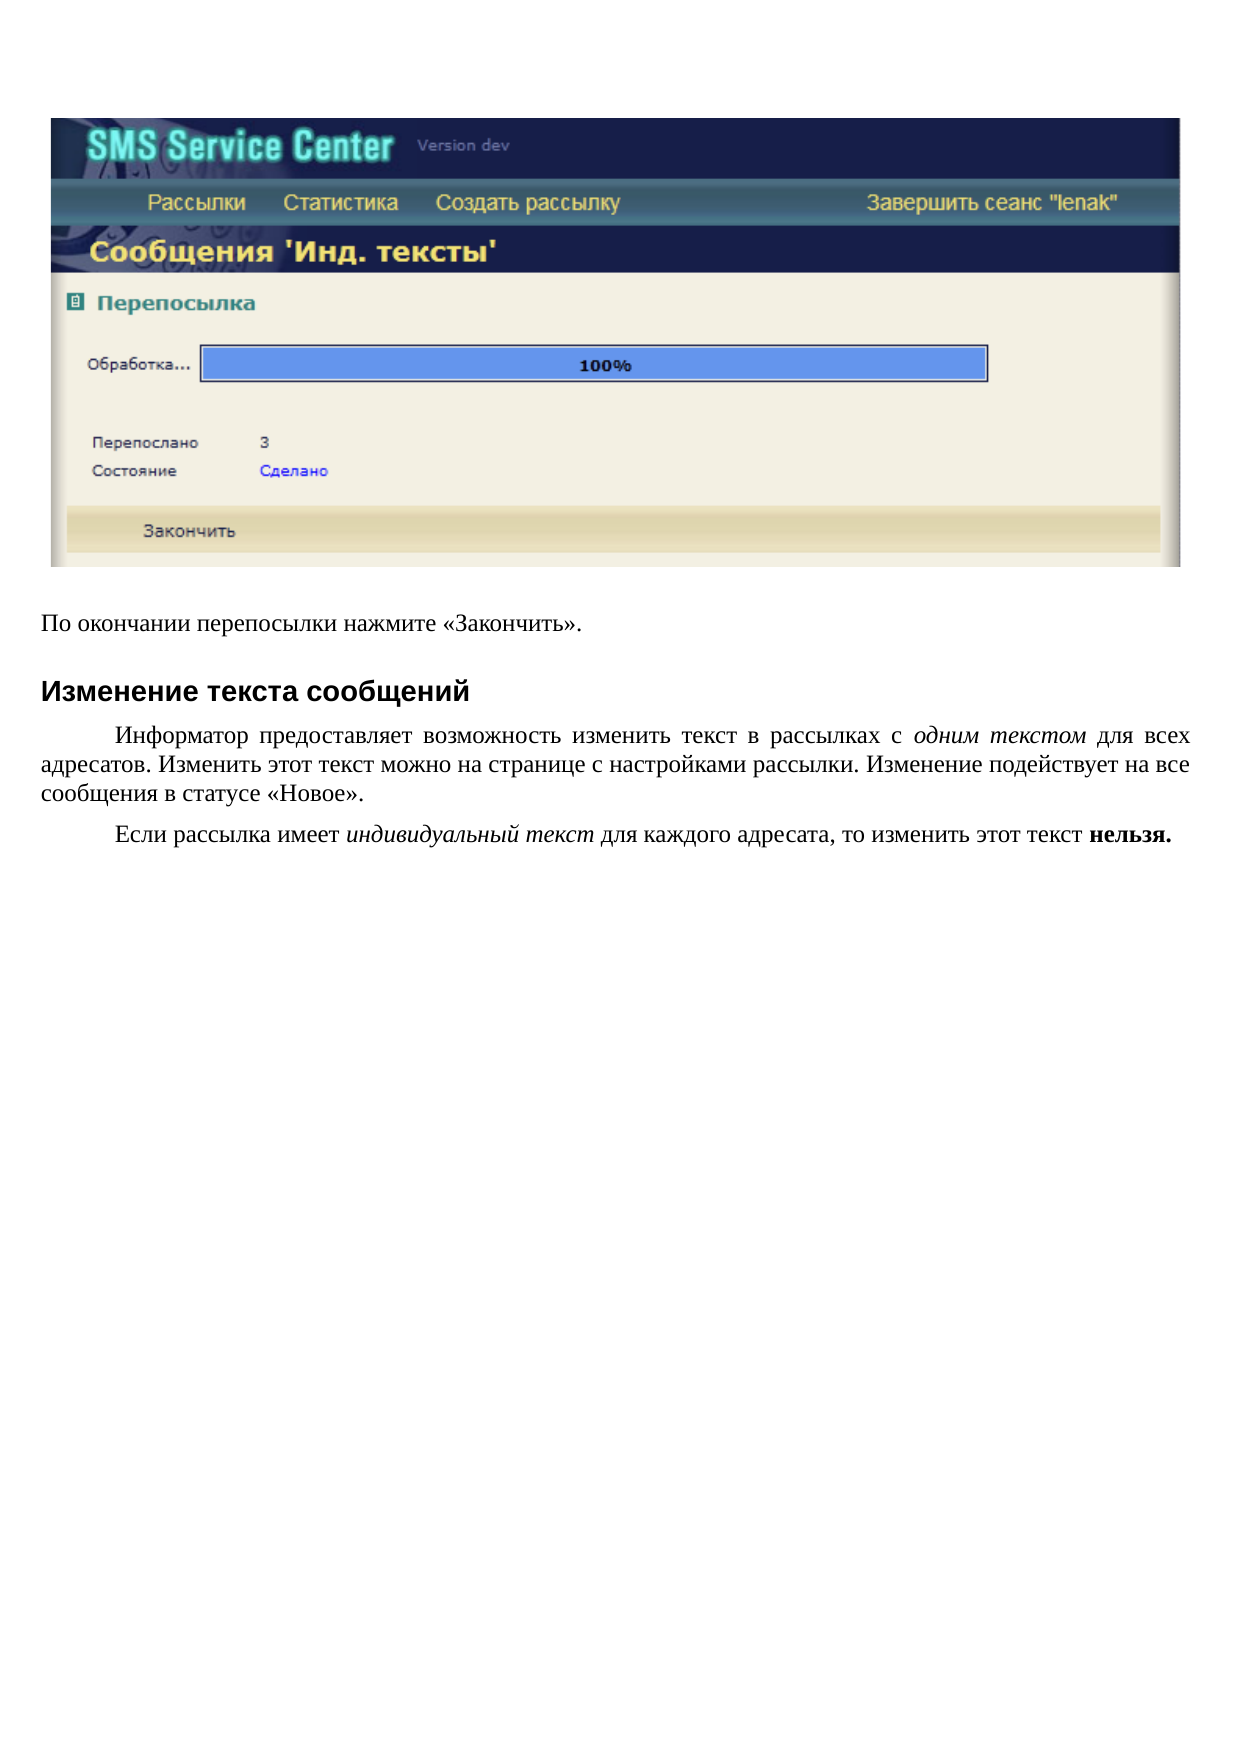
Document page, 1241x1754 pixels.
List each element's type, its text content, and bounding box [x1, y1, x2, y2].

picture [50, 118, 1181, 567]
text По окончании перепосылки нажмите «Закончить». [41, 608, 1191, 637]
text Информатор предоставляет возможность изменить текст в рассылках с одним текстом для всех адресатов. Изменить этот текст можно на странице с настройками рассылки. Изменение подействует на все сообщения в статусе «Новое». [41, 720, 1191, 806]
subtitle Изменение текста сообщений [41, 674, 1191, 708]
text Если рассылка имеет индивидуальный текст для каждого адресата, то изменить этот текст нельзя. [41, 819, 1191, 848]
